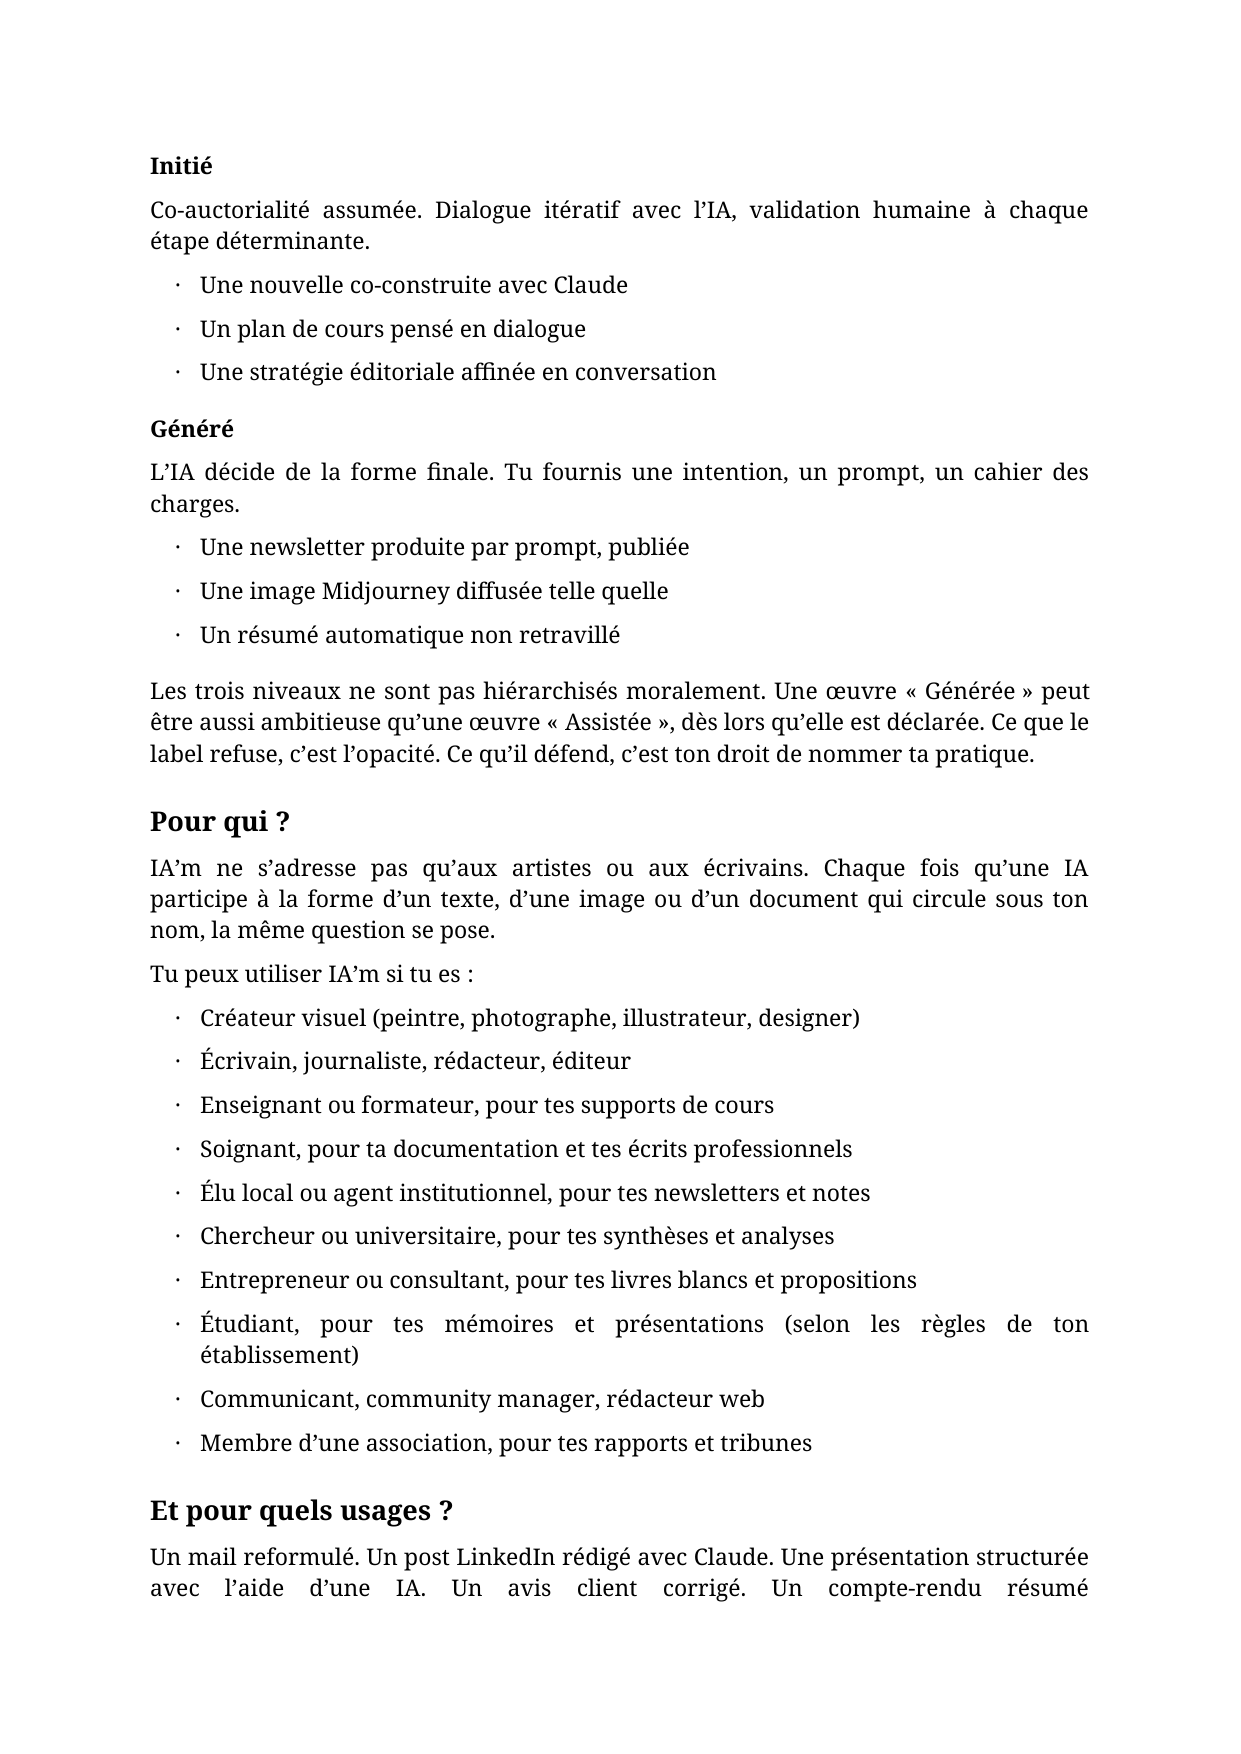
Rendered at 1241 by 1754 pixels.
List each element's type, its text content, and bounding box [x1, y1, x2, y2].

list Soignant, pour ta documentation et tes écrits professionnels [175, 1133, 1090, 1164]
text Un mail reformulé. Un post LinkedIn rédigé avec Claude. Une présentation structurée avec l’aide d’une IA. Un avis client corrigé. Un compte-rendu résumé [150, 1540, 1090, 1603]
text L’IA décide de la forme finale. Tu fournis une intention, un prompt, un cahier des charges. [150, 456, 1090, 519]
list Une nouvelle co-construite avec Claude [175, 269, 1090, 300]
list Membre d’une association, pour tes rapports et tribunes [175, 1426, 1090, 1458]
list Communicant, community manager, rédacteur web [175, 1383, 1090, 1414]
list Un résumé automatique non retravillé [175, 619, 1090, 650]
list Entrepreneur ou consultant, pour tes livres blancs et propositions [175, 1264, 1090, 1295]
list Enseignant ou formateur, pour tes supports de cours [175, 1089, 1090, 1120]
text Co-auctorialité assumée. Dialogue itératif avec l’IA, validation humaine à chaque étape déterminante. [150, 194, 1090, 256]
list Étudiant, pour tes mémoires et présentations (selon les règles de ton établissement) [175, 1308, 1090, 1370]
list Une stratégie éditoriale affinée en conversation [175, 356, 1090, 387]
list Écrivain, journaliste, rédacteur, éditeur [175, 1045, 1090, 1076]
list Une image Midjourney diffusée telle quelle [175, 575, 1090, 606]
text Généré [150, 412, 1090, 444]
subtitle Pour qui ? [150, 802, 1090, 839]
list Un plan de cours pensé en dialogue [175, 312, 1090, 344]
list Élu local ou agent institutionnel, pour tes newsletters et notes [175, 1176, 1090, 1208]
text IA’m ne s’adresse pas qu’aux artistes ou aux écrivains. Chaque fois qu’une IA participe à la forme d’un texte, d’une image ou d’un document qui circule sous ton nom, la même question se pose. [150, 851, 1090, 945]
list Une newsletter produite par prompt, publiée [175, 531, 1090, 562]
list Chercheur ou universitaire, pour tes synthèses et analyses [175, 1220, 1090, 1251]
text Initié [150, 150, 1090, 181]
list Créateur visuel (peintre, photographe, illustrateur, designer) [175, 1001, 1090, 1033]
text Les trois niveaux ne sont pas hiérarchisés moralement. Une œuvre « Générée » peut être aussi ambitieuse qu’une œuvre « Assistée », dès lors qu’elle est déclarée. Ce que le label refuse, c’est l’opacité. Ce qu’il défend, c’est ton droit de nommer ta pratique. [150, 675, 1090, 769]
subtitle Et pour quels usages ? [150, 1491, 1090, 1528]
text Tu peux utiliser IA’m si tu es : [150, 958, 1090, 989]
